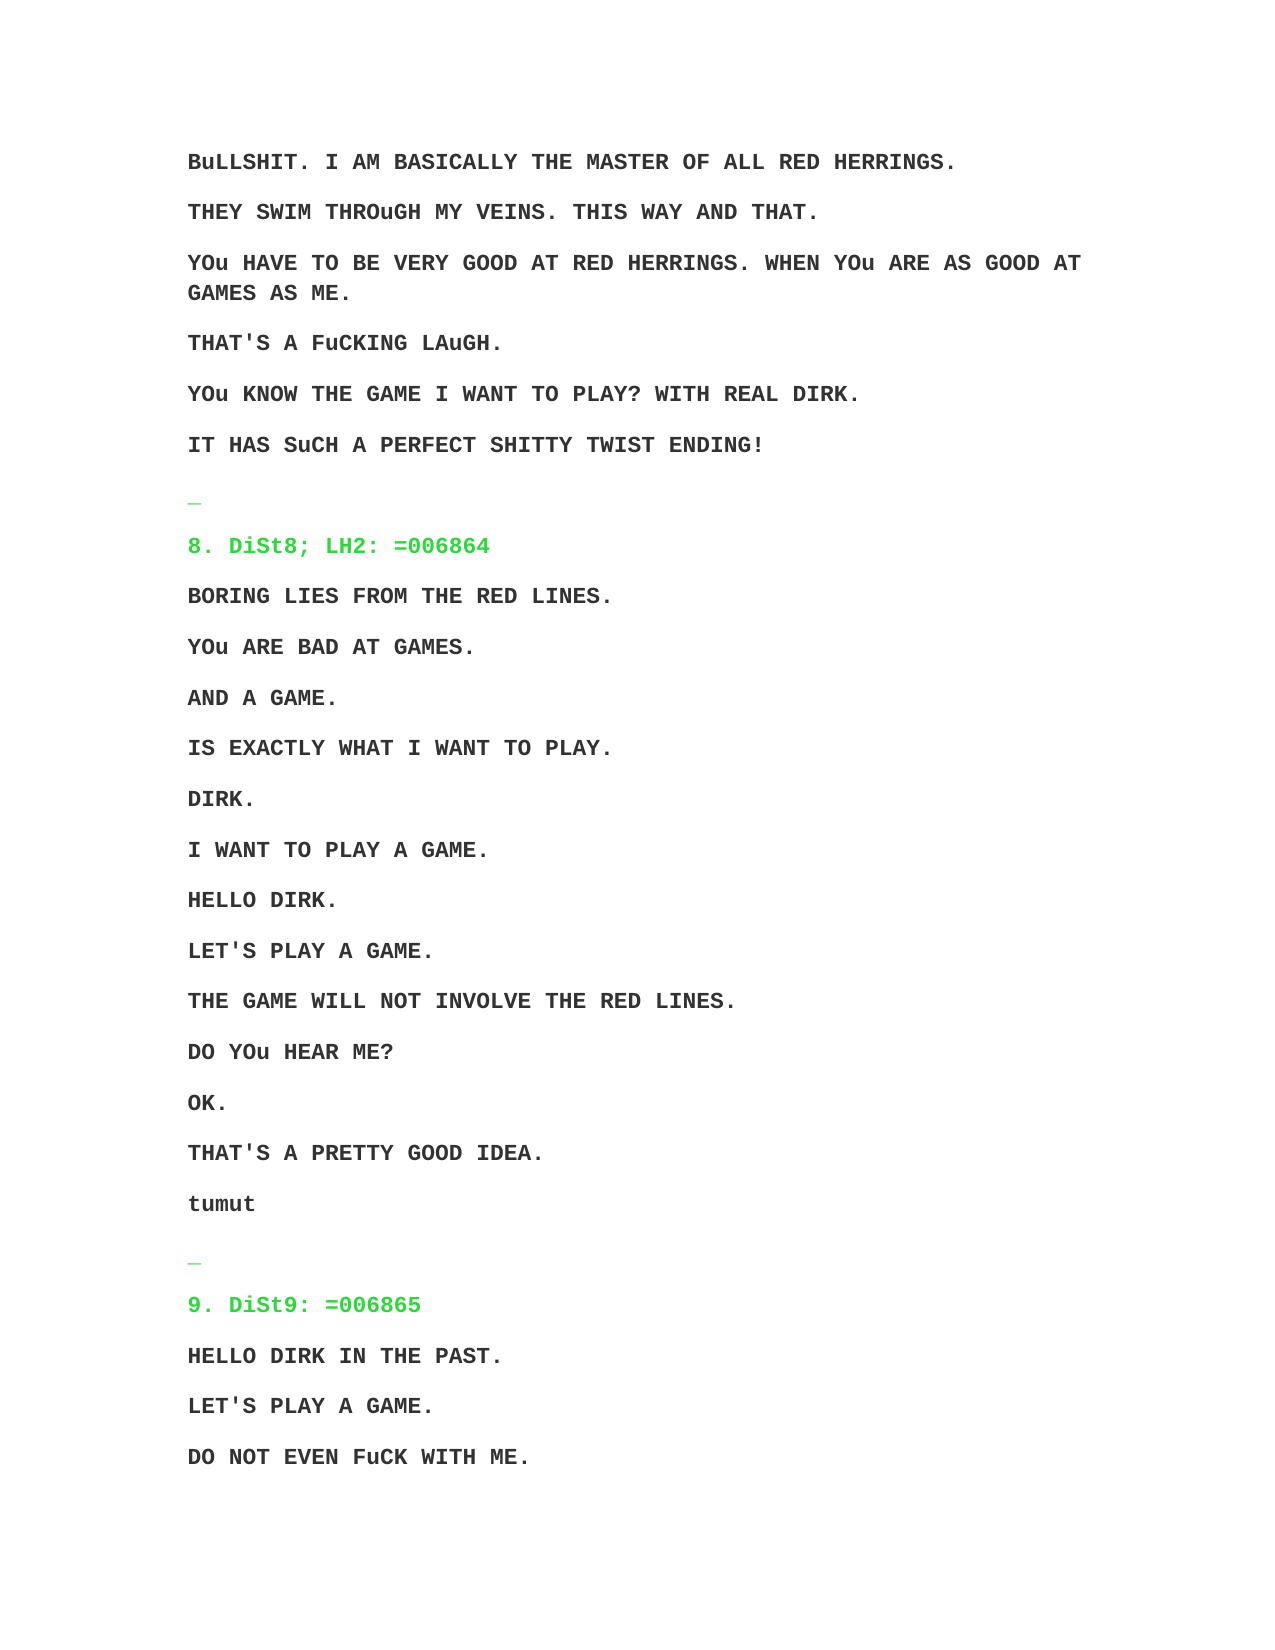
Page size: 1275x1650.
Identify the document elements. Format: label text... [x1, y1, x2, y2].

text YOu ARE BAD AT GAMES. [187, 635, 1087, 661]
text THEY SWIM THROuGH MY VEINS. THIS WAY AND THAT. [187, 201, 1087, 227]
text IT HAS SuCH A PERFECT SHITTY TWIST ENDING! [187, 433, 1087, 459]
text IS EXACTLY WHAT I WANT TO PLAY. [187, 737, 1087, 763]
text BuLLSHIT. I AM BASICALLY THE MASTER OF ALL RED HERRINGS. [187, 150, 1087, 176]
text LET'S PLAY A GAME. [187, 939, 1087, 965]
text AND A GAME. [187, 686, 1087, 712]
text DIRK. [187, 787, 1087, 813]
text OK. [187, 1091, 1087, 1117]
text 9. DiSt9: =006865 [187, 1293, 1087, 1319]
text YOu KNOW THE GAME I WANT TO PLAY? WITH REAL DIRK. [187, 382, 1087, 408]
text LET'S PLAY A GAME. [187, 1395, 1087, 1421]
text _ [187, 483, 1087, 509]
text DO YOu HEAR ME? [187, 1040, 1087, 1066]
text THAT'S A FuCKING LAuGH. [187, 332, 1087, 358]
text 8. DiSt8; LH2: =006864 [187, 534, 1087, 560]
text HELLO DIRK. [187, 888, 1087, 914]
text I WANT TO PLAY A GAME. [187, 838, 1087, 864]
text DO NOT EVEN FuCK WITH ME. [187, 1445, 1087, 1471]
text _ [187, 1243, 1087, 1269]
text HELLO DIRK IN THE PAST. [187, 1344, 1087, 1370]
text tumut [187, 1192, 1087, 1218]
text THE GAME WILL NOT INVOLVE THE RED LINES. [187, 990, 1087, 1016]
text THAT'S A PRETTY GOOD IDEA. [187, 1142, 1087, 1168]
text BORING LIES FROM THE RED LINES. [187, 585, 1087, 611]
text YOu HAVE TO BE VERY GOOD AT RED HERRINGS. WHEN YOu ARE AS GOOD AT GAMES AS ME. [187, 251, 1087, 307]
